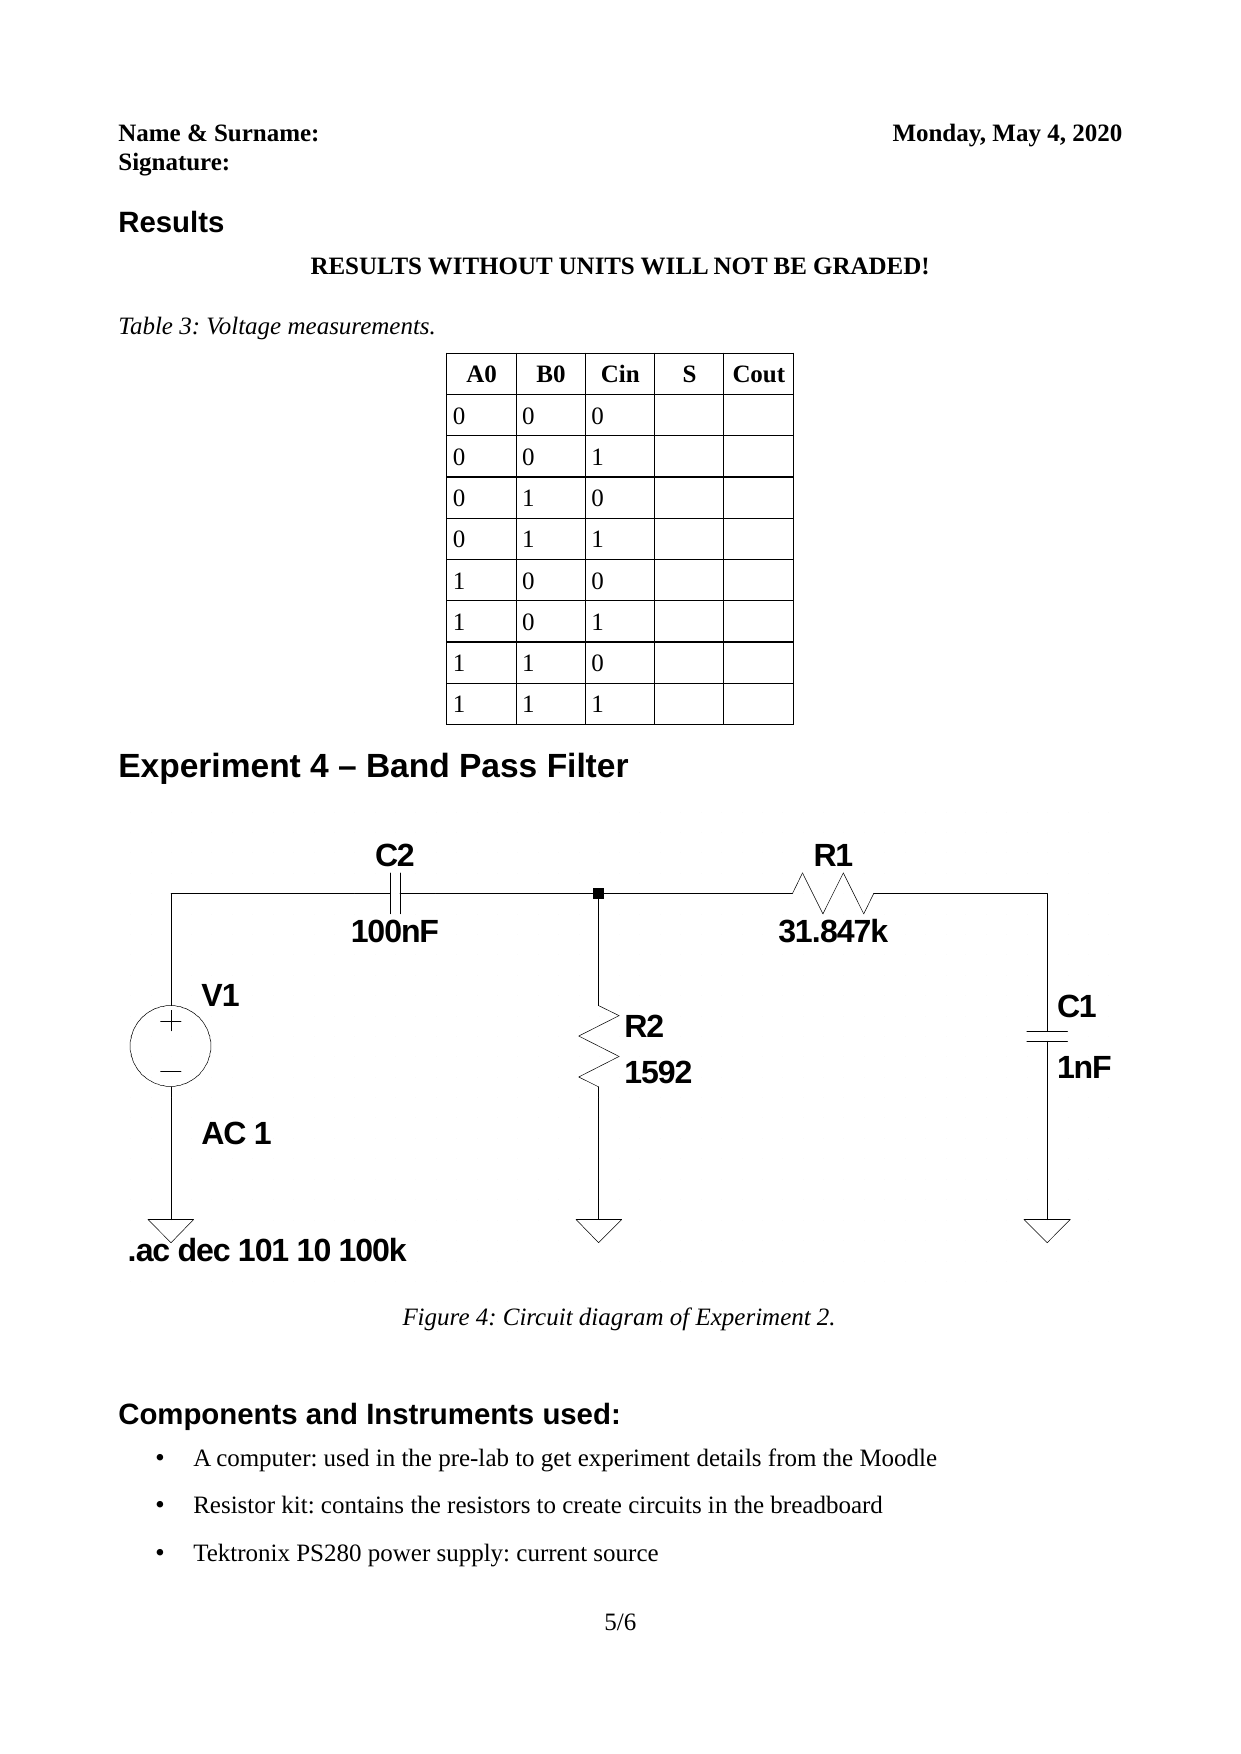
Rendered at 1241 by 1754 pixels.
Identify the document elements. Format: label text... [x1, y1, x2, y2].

table_cell [724, 601, 793, 641]
text RESULTS WITHOUT UNITS WILL NOT BE GRADED! [118, 251, 1122, 280]
table_cell [724, 519, 793, 559]
table_header Cout [724, 354, 793, 394]
table_cell 1 [586, 601, 654, 641]
table_cell 1 [447, 684, 516, 724]
table_cell 1 [517, 478, 585, 518]
table_cell 0 [447, 478, 516, 518]
table_cell 0 [517, 395, 585, 435]
table_cell [655, 684, 723, 724]
table_cell 0 [517, 601, 585, 641]
table_cell [724, 684, 793, 724]
table_cell 0 [586, 560, 654, 600]
table_cell [724, 436, 793, 476]
table_cell [655, 560, 723, 600]
table_cell [724, 643, 793, 683]
table_cell 0 [586, 643, 654, 683]
table_cell [655, 395, 723, 435]
subtitle Experiment 4 – Band Pass Filter [118, 746, 1122, 784]
table_cell 0 [586, 395, 654, 435]
table_header Cin [586, 354, 654, 394]
table_cell 0 [447, 395, 516, 435]
text Table 3: Voltage measurements. [118, 311, 1122, 340]
list Resistor kit: contains the resistors to create circuits in the breadboard [156, 1491, 1122, 1519]
table_cell 1 [517, 643, 585, 683]
table_cell 0 [517, 436, 585, 476]
table_header B0 [517, 354, 585, 394]
table_cell [724, 560, 793, 600]
table_cell 1 [586, 684, 654, 724]
table_cell [655, 601, 723, 641]
table_cell 1 [447, 601, 516, 641]
subtitle Results [118, 205, 1122, 239]
table_cell 0 [517, 560, 585, 600]
table_cell [724, 478, 793, 518]
table_cell 1 [517, 684, 585, 724]
table_cell 1 [586, 519, 654, 559]
table_cell 1 [447, 643, 516, 683]
table_cell 0 [447, 436, 516, 476]
table_cell [655, 643, 723, 683]
list Tektronix PS280 power supply: current source [156, 1538, 1122, 1567]
table_cell [655, 478, 723, 518]
list A computer: used in the pre-lab to get experiment details from the Moodle [156, 1443, 1122, 1472]
table_header S [655, 354, 723, 394]
text Figure 4: Circuit diagram of Experiment 2. [118, 809, 1122, 1330]
table_cell [655, 436, 723, 476]
subtitle Components and Instruments used: [118, 1397, 1122, 1431]
table_cell 1 [447, 560, 516, 600]
table_cell [724, 395, 793, 435]
table_cell [655, 519, 723, 559]
table_header A0 [447, 354, 516, 394]
table_cell 0 [447, 519, 516, 559]
table_cell 0 [586, 478, 654, 518]
table_cell 1 [517, 519, 585, 559]
table_cell 1 [586, 436, 654, 476]
